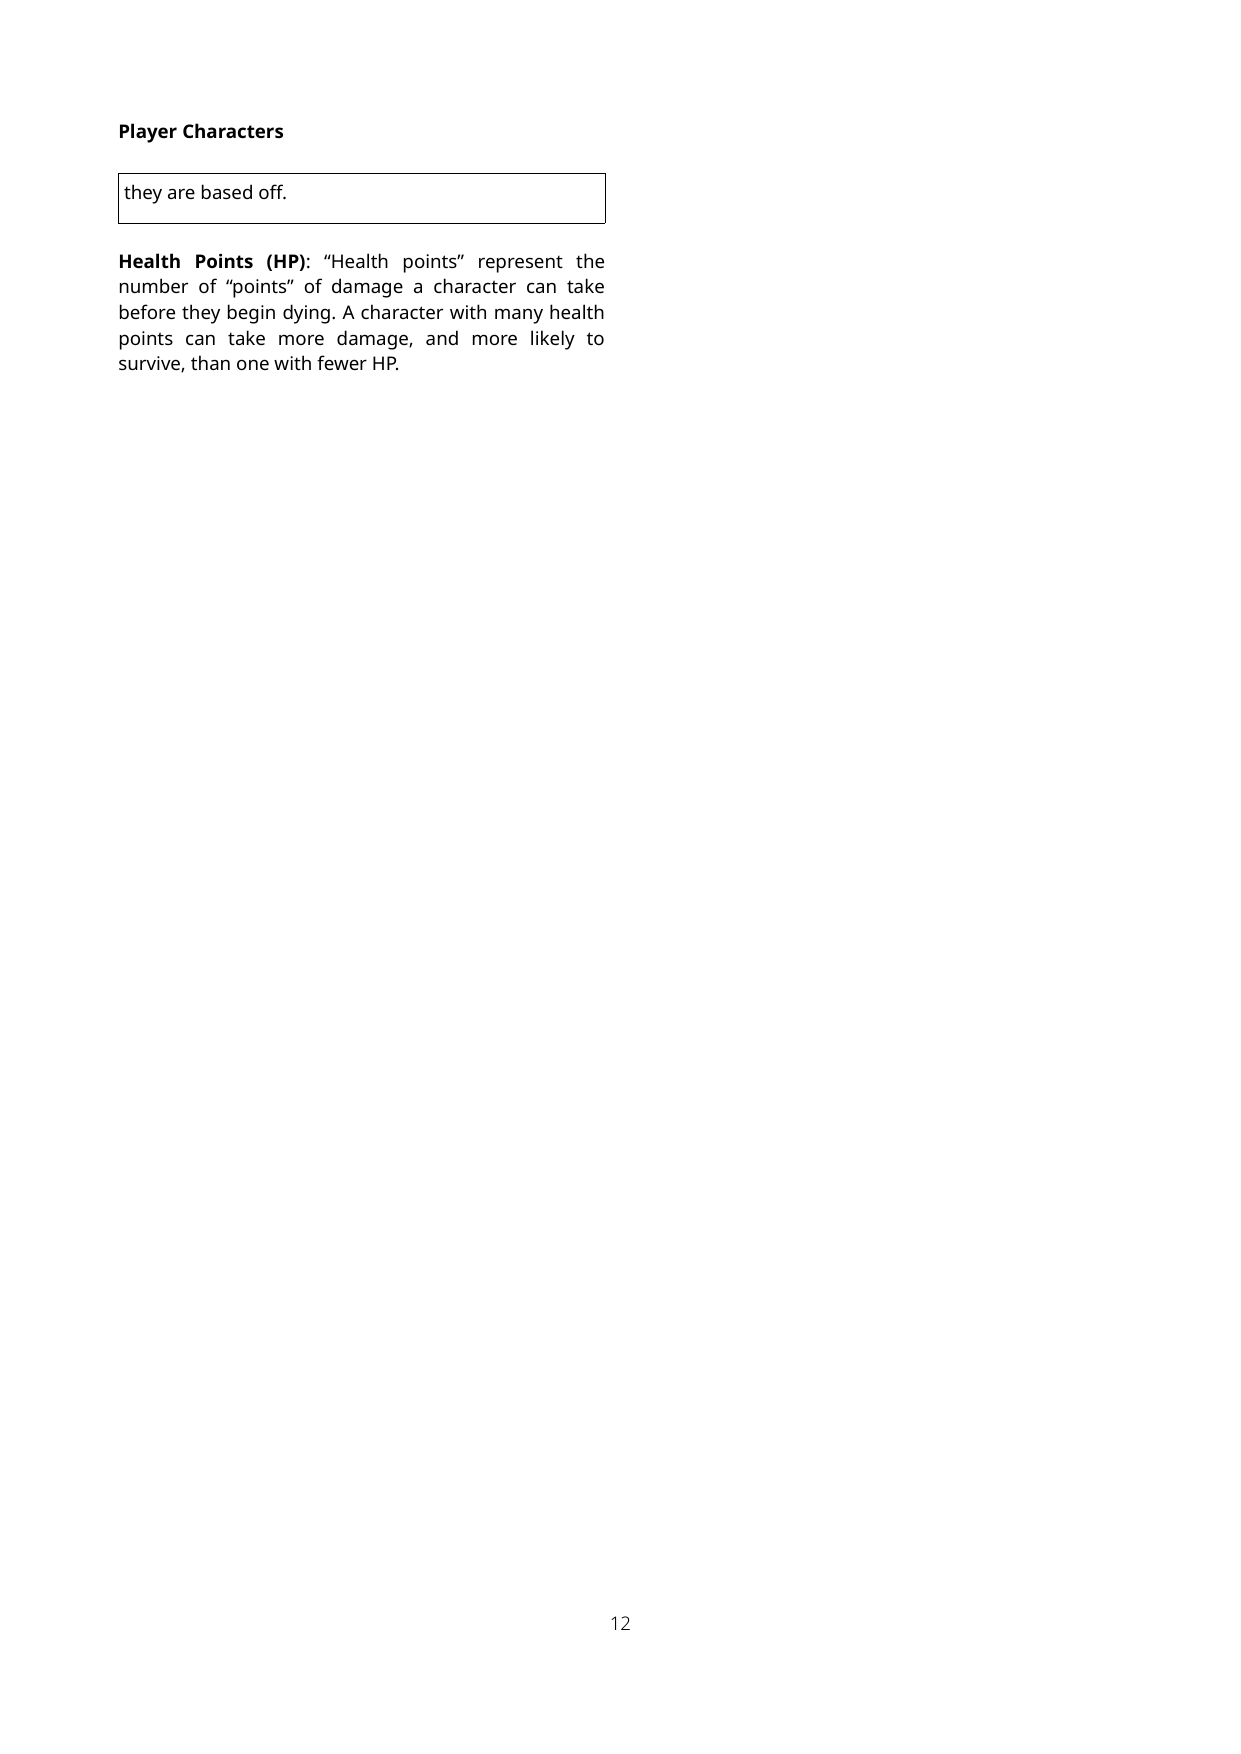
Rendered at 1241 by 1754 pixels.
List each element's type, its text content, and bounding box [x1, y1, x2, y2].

text Health Points (HP): “Health points” represent the number of “points” of damage a character can take before they begin dying. A character with many health points can take more damage, and more likely to survive, than one with fewer HP. [118, 224, 605, 376]
table_header they are based off. [119, 174, 605, 223]
